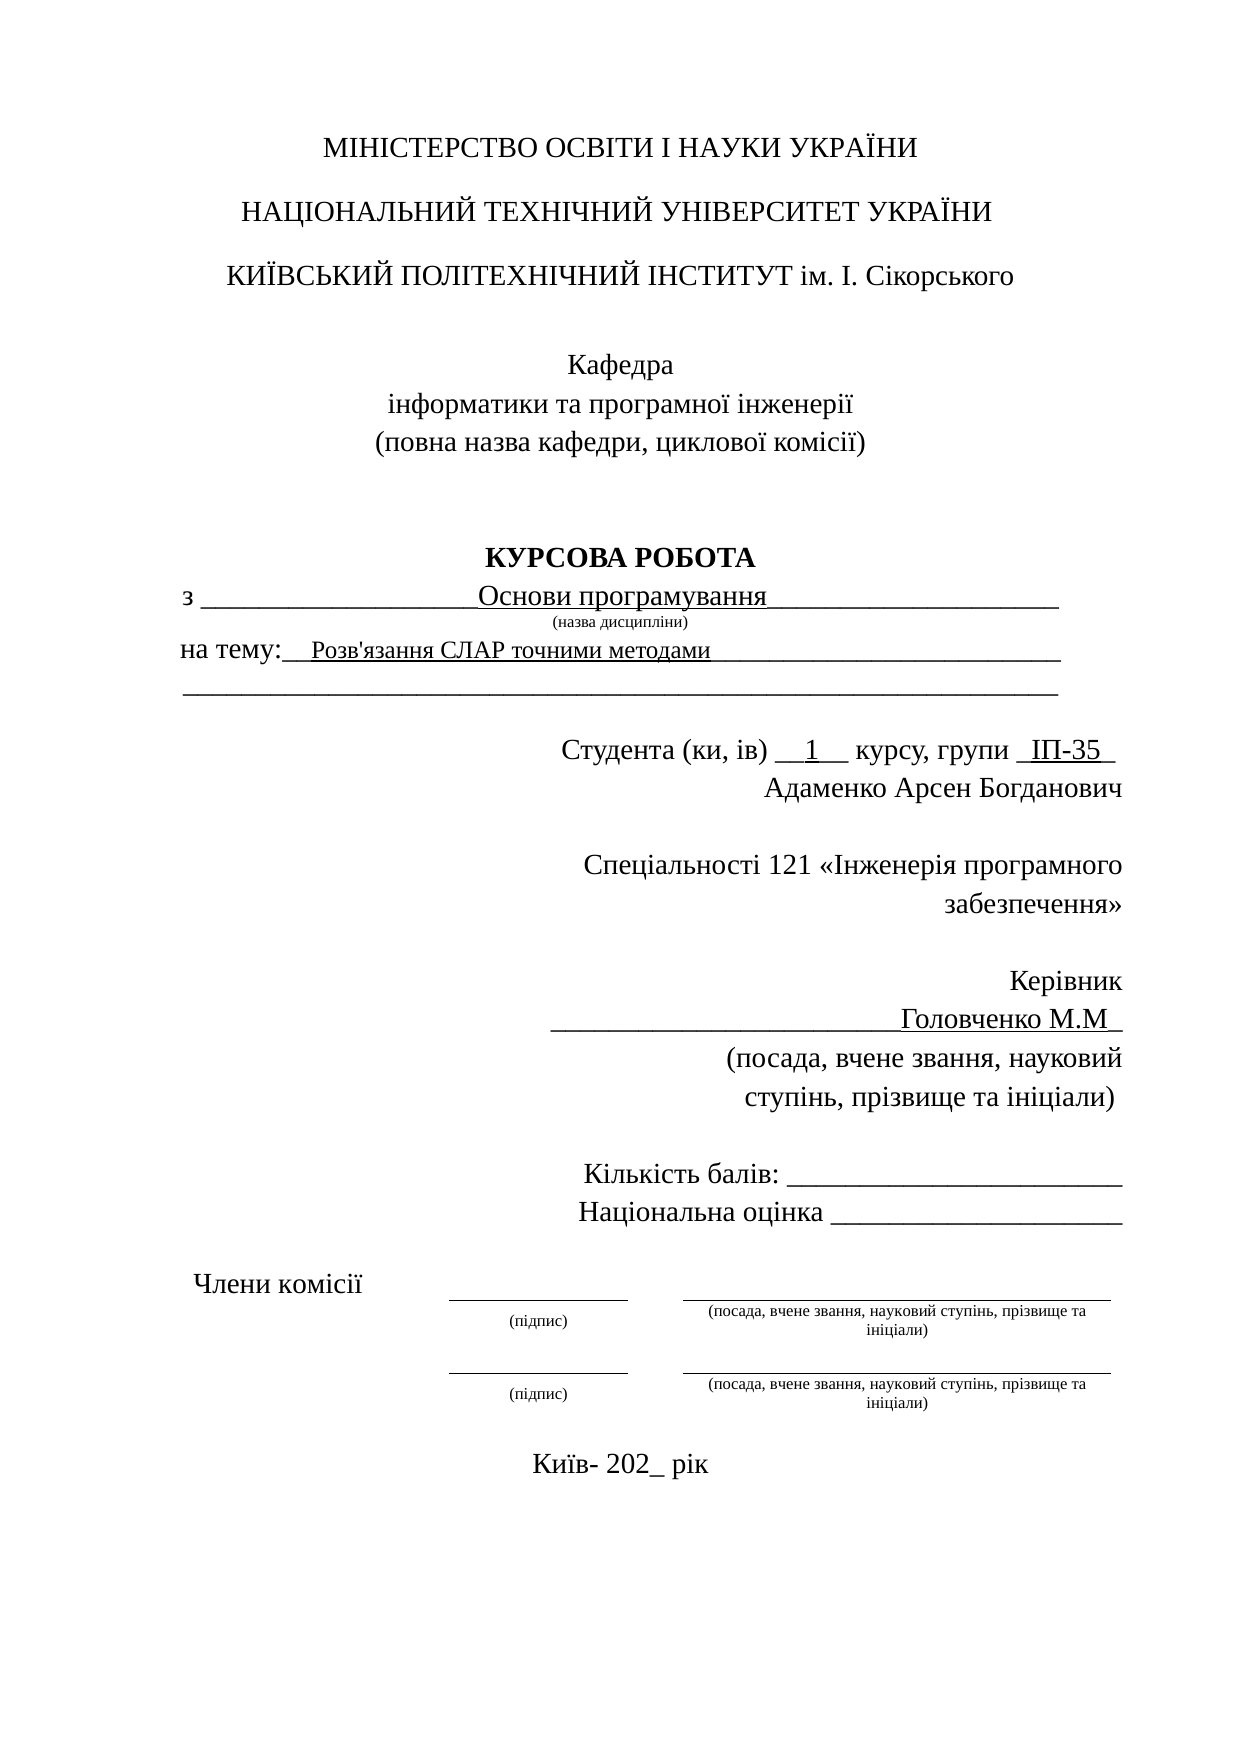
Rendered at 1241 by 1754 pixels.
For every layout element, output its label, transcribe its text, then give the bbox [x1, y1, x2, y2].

text (посада, вчене звання, науковий ступінь, прізвище та ініціали) [561, 1040, 1122, 1112]
text НАЦІОНАЛЬНИЙ ТЕХНІЧНИЙ УНІВЕРСИТЕТ УКРАЇНИ [118, 194, 1122, 228]
table_header [449, 1233, 628, 1300]
table_header Члени комісії [107, 1233, 449, 1300]
table_cell (посада, вчене звання, науковий ступінь, прізвище та ініціали) [683, 1374, 1111, 1412]
text на тему:__Розв'язання СЛАР точними методами________________________ [118, 631, 1122, 665]
table_header [683, 1233, 1111, 1300]
table_header [628, 1233, 683, 1300]
table_cell [628, 1300, 683, 1339]
table_cell [449, 1339, 628, 1373]
table_cell (підпис) [449, 1374, 628, 1412]
text МІНІСТЕРСТВО ОСВІТИ І НАУКИ УКРАЇНИ [118, 131, 1122, 164]
table_cell (підпис) [449, 1301, 628, 1339]
table_cell [683, 1339, 1111, 1373]
table_cell [107, 1339, 449, 1373]
text Адаменко Арсен Богданович [428, 770, 1122, 804]
table_cell (посада, вчене звання, науковий ступінь, прізвище та ініціали) [683, 1301, 1111, 1339]
text Кількість балів: _______________________ [487, 1156, 1122, 1189]
text ____________________________________________________________ [118, 665, 1122, 698]
text Керівник [428, 963, 1122, 997]
table_cell [628, 1339, 683, 1373]
text (повна назва кафедри, циклової комісії) [118, 424, 1122, 458]
table_cell [107, 1300, 449, 1339]
table_cell [107, 1373, 449, 1412]
text з ___________________Основи програмування____________________ [118, 578, 1122, 612]
text КИЇВСЬКИЙ ПОЛІТЕХНІЧНИЙ ІНСТИТУТ ім. І. Сікорського [118, 258, 1122, 291]
text (назва дисципліни) [118, 612, 1122, 631]
text Національна оцінка ____________________ [487, 1194, 1122, 1228]
text КУРСОВА РОБОТА [118, 540, 1122, 573]
text Кафедра [118, 347, 1122, 381]
text Студента (ки, ів) __1__ курсу, групи _ІП-35_ [428, 732, 1122, 765]
text Київ- 202_ рік [118, 1446, 1122, 1479]
text ________________________Головченко М.М_ [428, 1002, 1122, 1035]
text Спеціальності 121 «Інженерія програмного забезпечення» [428, 847, 1122, 919]
text інформатики та програмної інженерії [118, 386, 1122, 419]
table_cell [628, 1373, 683, 1412]
